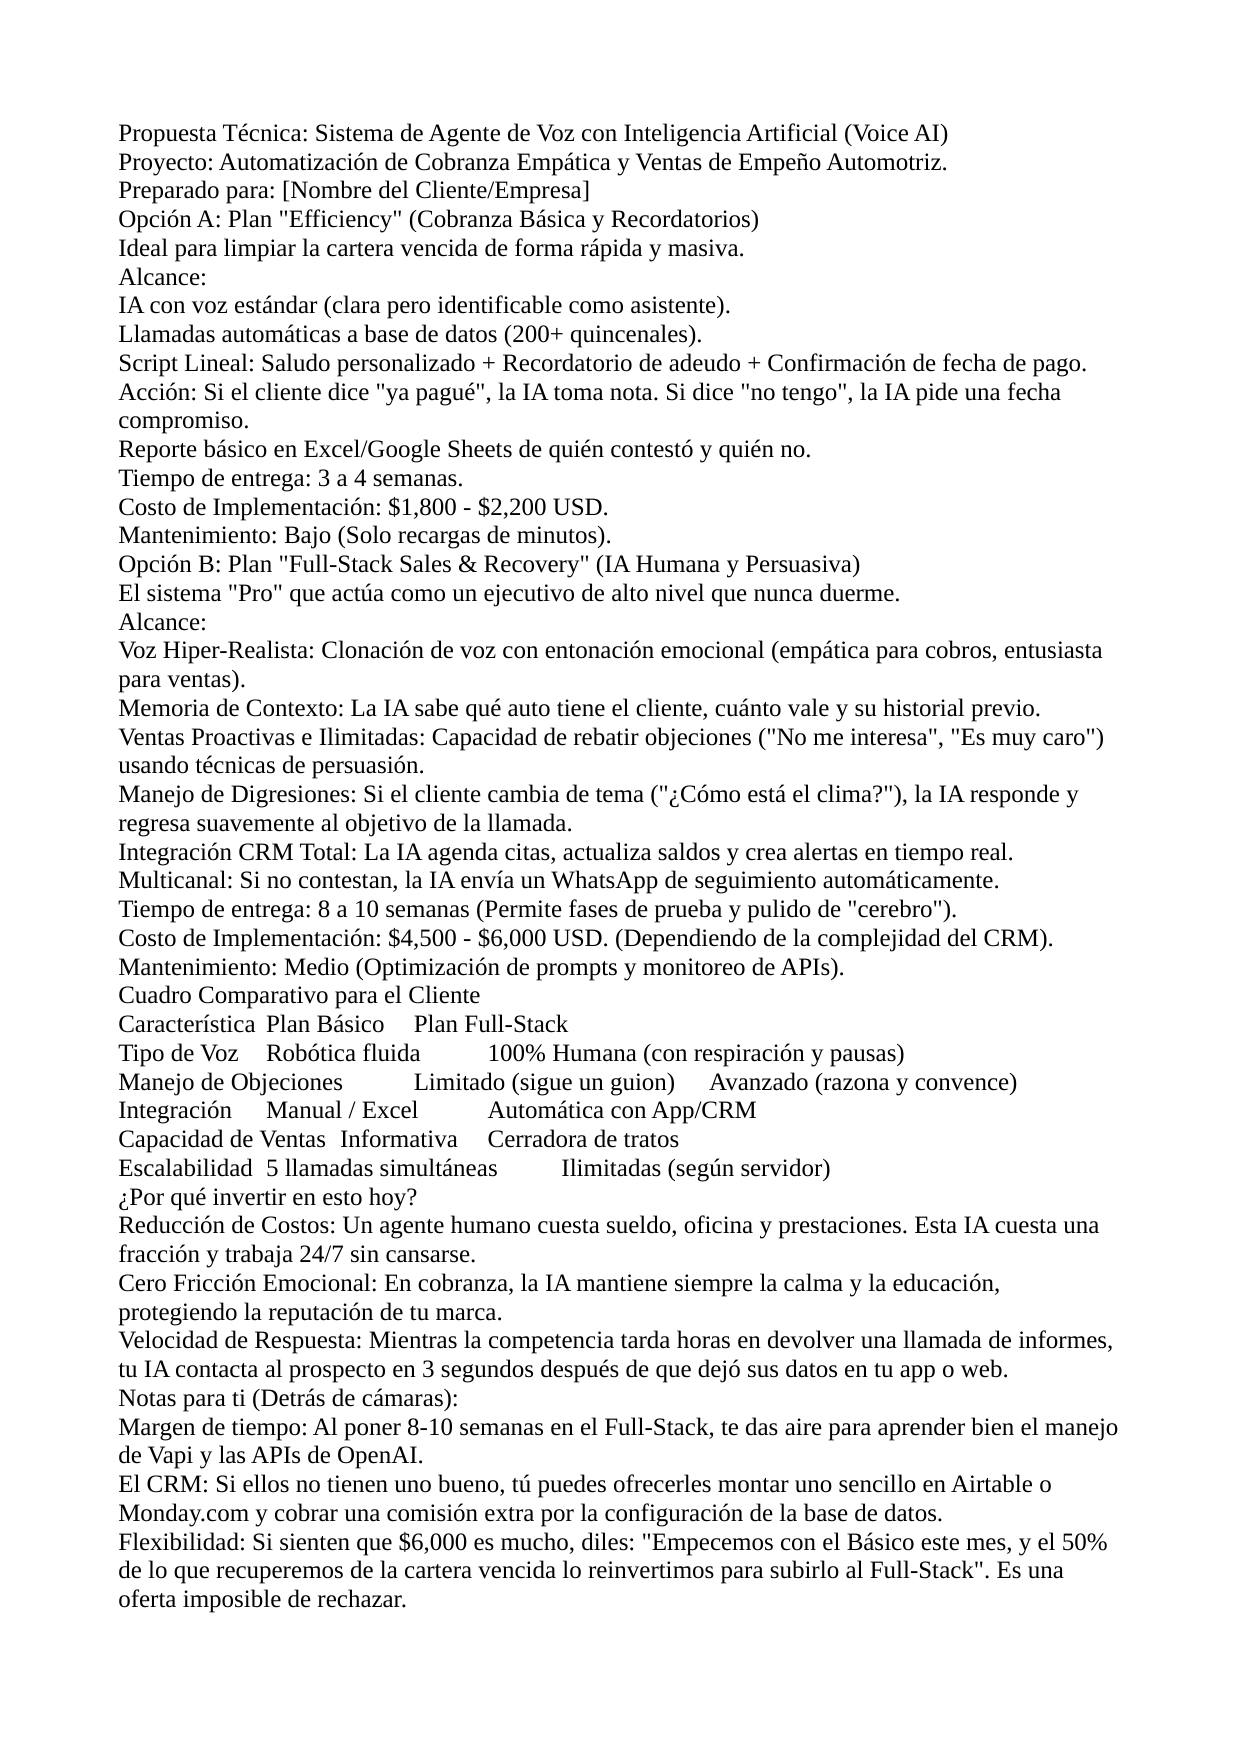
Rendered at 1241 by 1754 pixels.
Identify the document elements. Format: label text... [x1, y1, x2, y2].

text Voz Hiper-Realista: Clonación de voz con entonación emocional (empática para cobros, entusiasta para ventas). [118, 636, 1122, 693]
text Tiempo de entrega: 8 a 10 semanas (Permite fases de prueba y pulido de "cerebro"). [118, 894, 1122, 923]
text Flexibilidad: Si sienten que $6,000 es mucho, diles: "Empecemos con el Básico este mes, y el 50% de lo que recuperemos de la cartera vencida lo reinvertimos para subirlo al Full-Stack". Es una oferta imposible de rechazar. [118, 1527, 1122, 1613]
text Costo de Implementación: $4,500 - $6,000 USD. (Dependiendo de la complejidad del CRM). [118, 923, 1122, 952]
text Llamadas automáticas a base de datos (200+ quincenales). [118, 319, 1122, 348]
text Notas para ti (Detrás de cámaras): [118, 1383, 1122, 1412]
text Reporte básico en Excel/Google Sheets de quién contestó y quién no. [118, 434, 1122, 463]
text Ideal para limpiar la cartera vencida de forma rápida y masiva. [118, 233, 1122, 262]
text Alcance: [118, 262, 1122, 291]
text Cero Fricción Emocional: En cobranza, la IA mantiene siempre la calma y la educación, protegiendo la reputación de tu marca. [118, 1268, 1122, 1326]
text Opción B: Plan "Full-Stack Sales & Recovery" (IA Humana y Persuasiva) [118, 549, 1122, 578]
text Mantenimiento: Medio (Optimización de prompts y monitoreo de APIs). [118, 952, 1122, 981]
text Característica Plan Básico Plan Full-Stack [118, 1009, 1122, 1038]
text Alcance: [118, 607, 1122, 636]
text Velocidad de Respuesta: Mientras la competencia tarda horas en devolver una llamada de informes, tu IA contacta al prospecto en 3 segundos después de que dejó sus datos en tu app o web. [118, 1326, 1122, 1383]
text Proyecto: Automatización de Cobranza Empática y Ventas de Empeño Automotriz. [118, 147, 1122, 176]
text Script Lineal: Saludo personalizado + Recordatorio de adeudo + Confirmación de fecha de pago. [118, 348, 1122, 377]
text Reducción de Costos: Un agente humano cuesta sueldo, oficina y prestaciones. Esta IA cuesta una fracción y trabaja 24/7 sin cansarse. [118, 1211, 1122, 1268]
text Cuadro Comparativo para el Cliente [118, 981, 1122, 1009]
text El sistema "Pro" que actúa como un ejecutivo de alto nivel que nunca duerme. [118, 578, 1122, 607]
text Mantenimiento: Bajo (Solo recargas de minutos). [118, 521, 1122, 549]
text Opción A: Plan "Efficiency" (Cobranza Básica y Recordatorios) [118, 204, 1122, 233]
text Propuesta Técnica: Sistema de Agente de Voz con Inteligencia Artificial (Voice AI) [118, 118, 1122, 147]
text Capacidad de Ventas Informativa Cerradora de tratos [118, 1124, 1122, 1153]
text Acción: Si el cliente dice "ya pagué", la IA toma nota. Si dice "no tengo", la IA pide una fecha compromiso. [118, 377, 1122, 434]
text Memoria de Contexto: La IA sabe qué auto tiene el cliente, cuánto vale y su historial previo. [118, 693, 1122, 722]
text Integración Manual / Excel Automática con App/CRM [118, 1096, 1122, 1124]
text Escalabilidad 5 llamadas simultáneas Ilimitadas (según servidor) [118, 1153, 1122, 1182]
text Tiempo de entrega: 3 a 4 semanas. [118, 463, 1122, 492]
text Multicanal: Si no contestan, la IA envía un WhatsApp de seguimiento automáticamente. [118, 866, 1122, 894]
text Manejo de Digresiones: Si el cliente cambia de tema ("¿Cómo está el clima?"), la IA responde y regresa suavemente al objetivo de la llamada. [118, 779, 1122, 837]
text Integración CRM Total: La IA agenda citas, actualiza saldos y crea alertas en tiempo real. [118, 837, 1122, 866]
text Manejo de Objeciones Limitado (sigue un guion) Avanzado (razona y convence) [118, 1067, 1122, 1096]
text El CRM: Si ellos no tienen uno bueno, tú puedes ofrecerles montar uno sencillo en Airtable o Monday.com y cobrar una comisión extra por la configuración de la base de datos. [118, 1469, 1122, 1527]
text Margen de tiempo: Al poner 8-10 semanas en el Full-Stack, te das aire para aprender bien el manejo de Vapi y las APIs de OpenAI. [118, 1412, 1122, 1469]
text Tipo de Voz Robótica fluida 100% Humana (con respiración y pausas) [118, 1038, 1122, 1067]
text IA con voz estándar (clara pero identificable como asistente). [118, 291, 1122, 319]
text Costo de Implementación: $1,800 - $2,200 USD. [118, 492, 1122, 521]
text Preparado para: [Nombre del Cliente/Empresa] [118, 176, 1122, 204]
text Ventas Proactivas e Ilimitadas: Capacidad de rebatir objeciones ("No me interesa", "Es muy caro") usando técnicas de persuasión. [118, 722, 1122, 779]
text ¿Por qué invertir en esto hoy? [118, 1182, 1122, 1211]
